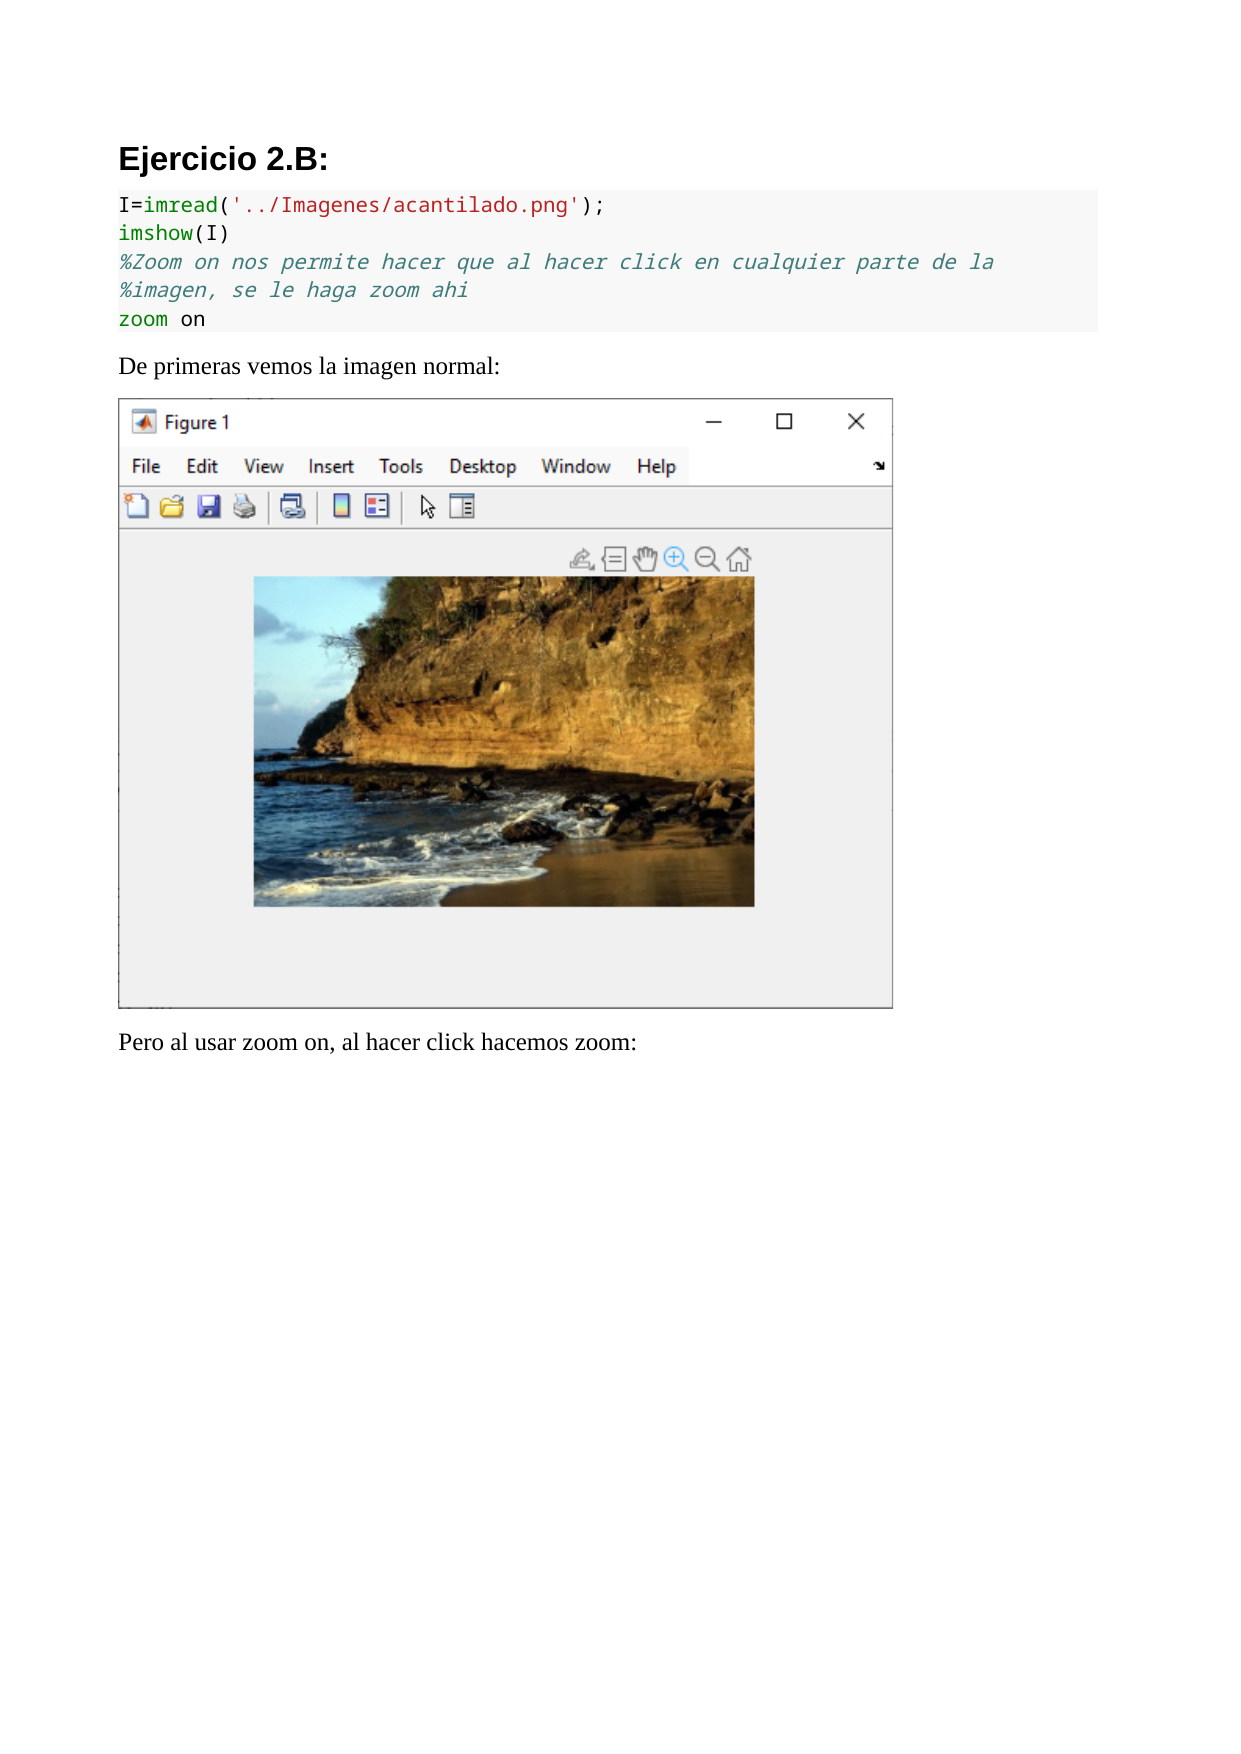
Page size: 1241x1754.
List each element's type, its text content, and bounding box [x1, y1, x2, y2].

picture [118, 398, 894, 1009]
text Pero al usar zoom on, al hacer click hacemos zoom: [118, 1027, 1122, 1056]
subtitle Ejercicio 2.B: [118, 139, 1122, 177]
text De primeras vemos la imagen normal: [118, 351, 1122, 380]
